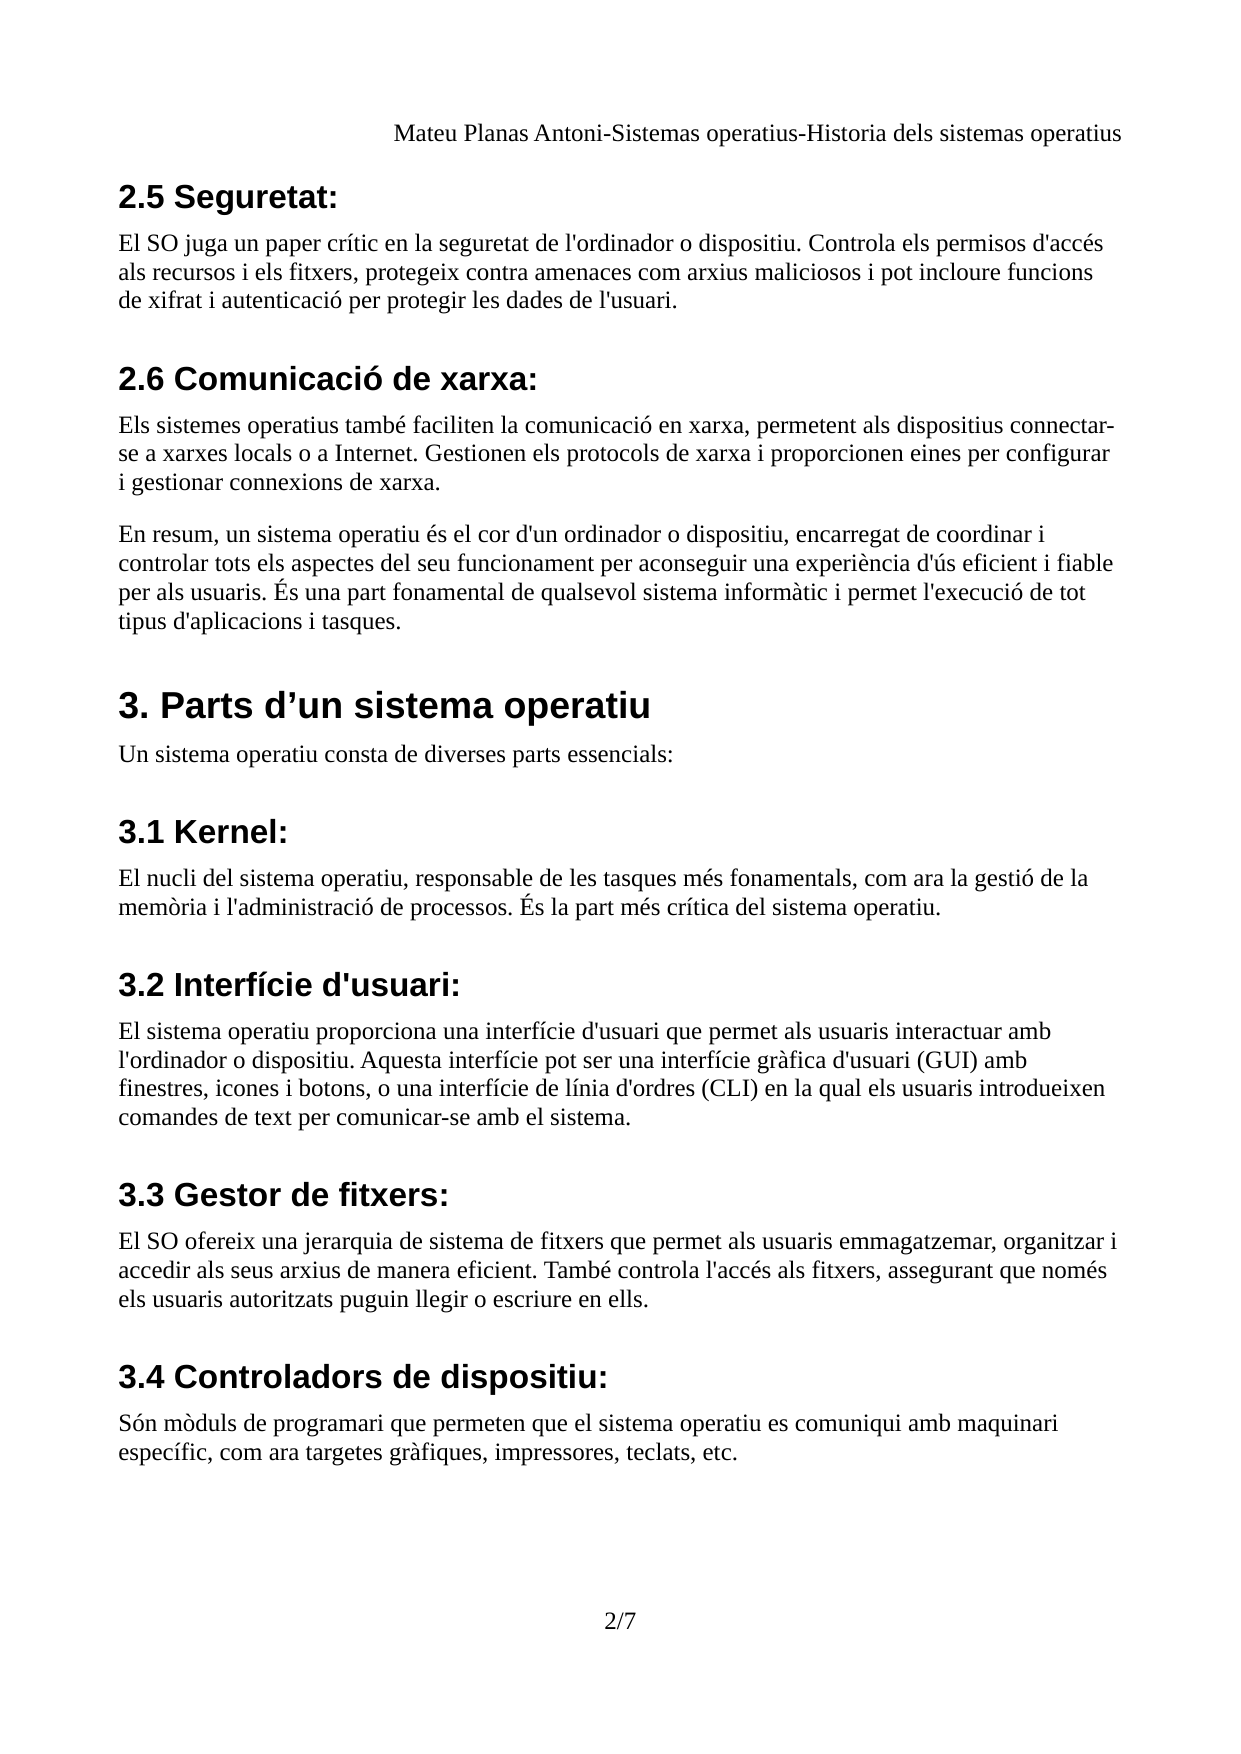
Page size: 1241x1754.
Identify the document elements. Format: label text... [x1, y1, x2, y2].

subtitle Kernel: [118, 812, 1122, 851]
subtitle Gestor de fitxers: [118, 1175, 1122, 1214]
subtitle Interfície d'usuari: [118, 965, 1122, 1003]
text El SO ofereix una jerarquia de sistema de fitxers que permet als usuaris emmagatzemar, organitzar i accedir als seus arxius de manera eficient. També controla l'accés als fitxers, assegurant que només els usuaris autoritzats puguin llegir o escriure en ells. [118, 1226, 1122, 1313]
subtitle Controladors de dispositiu: [118, 1357, 1122, 1396]
text El sistema operatiu proporciona una interfície d'usuari que permet als usuaris interactuar amb l'ordinador o dispositiu. Aquesta interfície pot ser una interfície gràfica d'usuari (GUI) amb finestres, icones i botons, o una interfície de línia d'ordres (CLI) en la qual els usuaris introdueixen comandes de text per comunicar-se amb el sistema. [118, 1016, 1122, 1131]
subtitle Comunicació de xarxa: [118, 359, 1122, 397]
text Són mòduls de programari que permeten que el sistema operatiu es comuniqui amb maquinari específic, com ara targetes gràfiques, impressores, teclats, etc. [118, 1408, 1122, 1466]
text El SO juga un paper crític en la seguretat de l'ordinador o dispositiu. Controla els permisos d'accés als recursos i els fitxers, protegeix contra amenaces com arxius maliciosos i pot incloure funcions de xifrat i autenticació per protegir les dades de l'usuari. [118, 228, 1122, 314]
subtitle Seguretat: [118, 177, 1122, 216]
text En resum, un sistema operatiu és el cor d'un ordinador o dispositiu, encarregat de coordinar i controlar tots els aspectes del seu funcionament per aconseguir una experiència d'ús eficient i fiable per als usuaris. És una part fonamental de qualsevol sistema informàtic i permet l'execució de tot tipus d'aplicacions i tasques. [118, 519, 1122, 634]
text Un sistema operatiu consta de diverses parts essencials: [118, 739, 1122, 768]
text Els sistemes operatius també faciliten la comunicació en xarxa, permetent als dispositius connectar-se a xarxes locals o a Internet. Gestionen els protocols de xarxa i proporcionen eines per configurar i gestionar connexions de xarxa. [118, 410, 1122, 496]
subtitle Parts d’un sistema operatiu [118, 683, 1122, 726]
text El nucli del sistema operatiu, responsable de les tasques més fonamentals, com ara la gestió de la memòria i l'administració de processos. És la part més crítica del sistema operatiu. [118, 863, 1122, 921]
